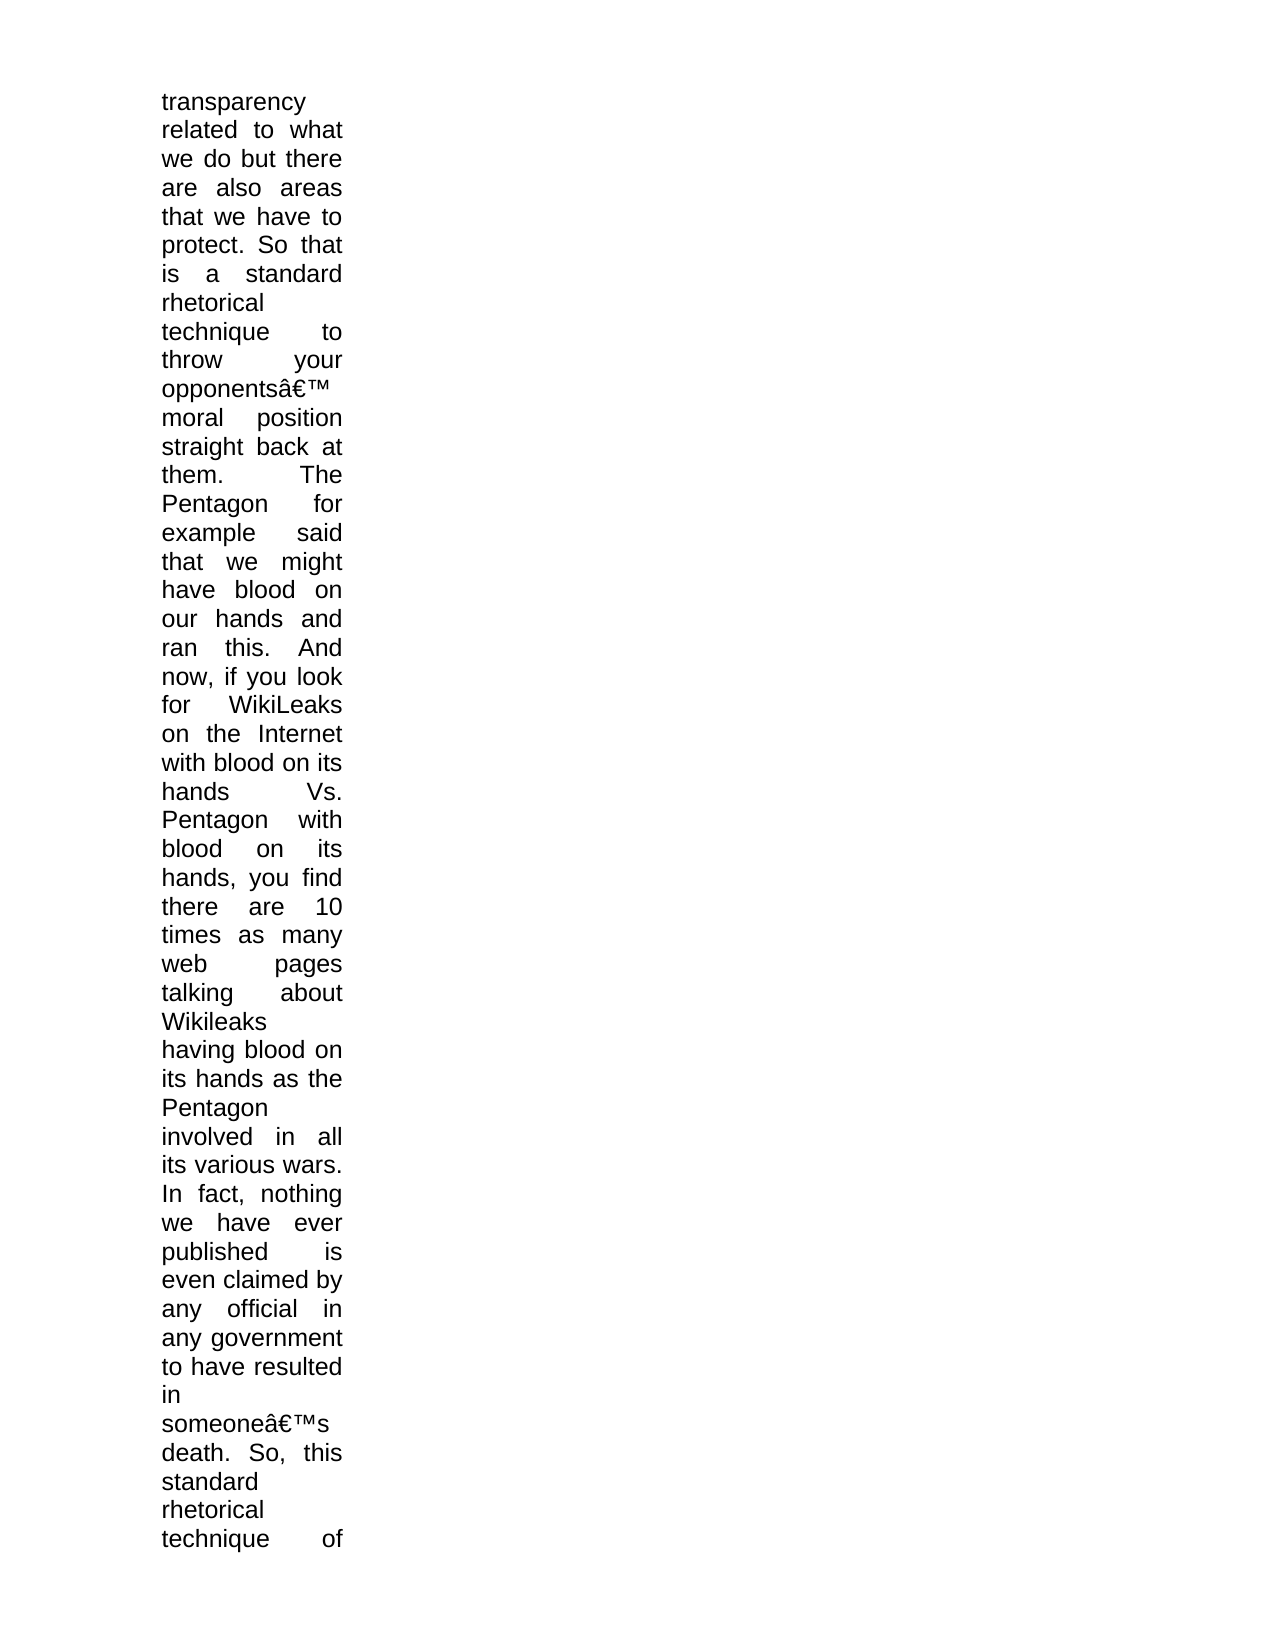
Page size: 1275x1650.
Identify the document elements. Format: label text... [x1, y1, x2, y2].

table_cell transparency related to what we do but there are also areas that we have to protect. So that is a standard rhetorical technique to throw your opponentsâ€™ moral position straight back at them. The Pentagon for example said that we might have blood on our hands and ran this. And now, if you look for WikiLeaks on the Internet with blood on its hands Vs. Pentagon with blood on its hands, you find there are 10 times as many web pages talking about Wikileaks having blood on its hands as the Pentagon involved in all its various wars. In fact, nothing we have ever published is even claimed by any official in any government to have resulted in someoneâ€™s death. So, this standard rhetorical technique of [156, 81, 348, 1558]
table_header [150, 75, 1125, 1564]
